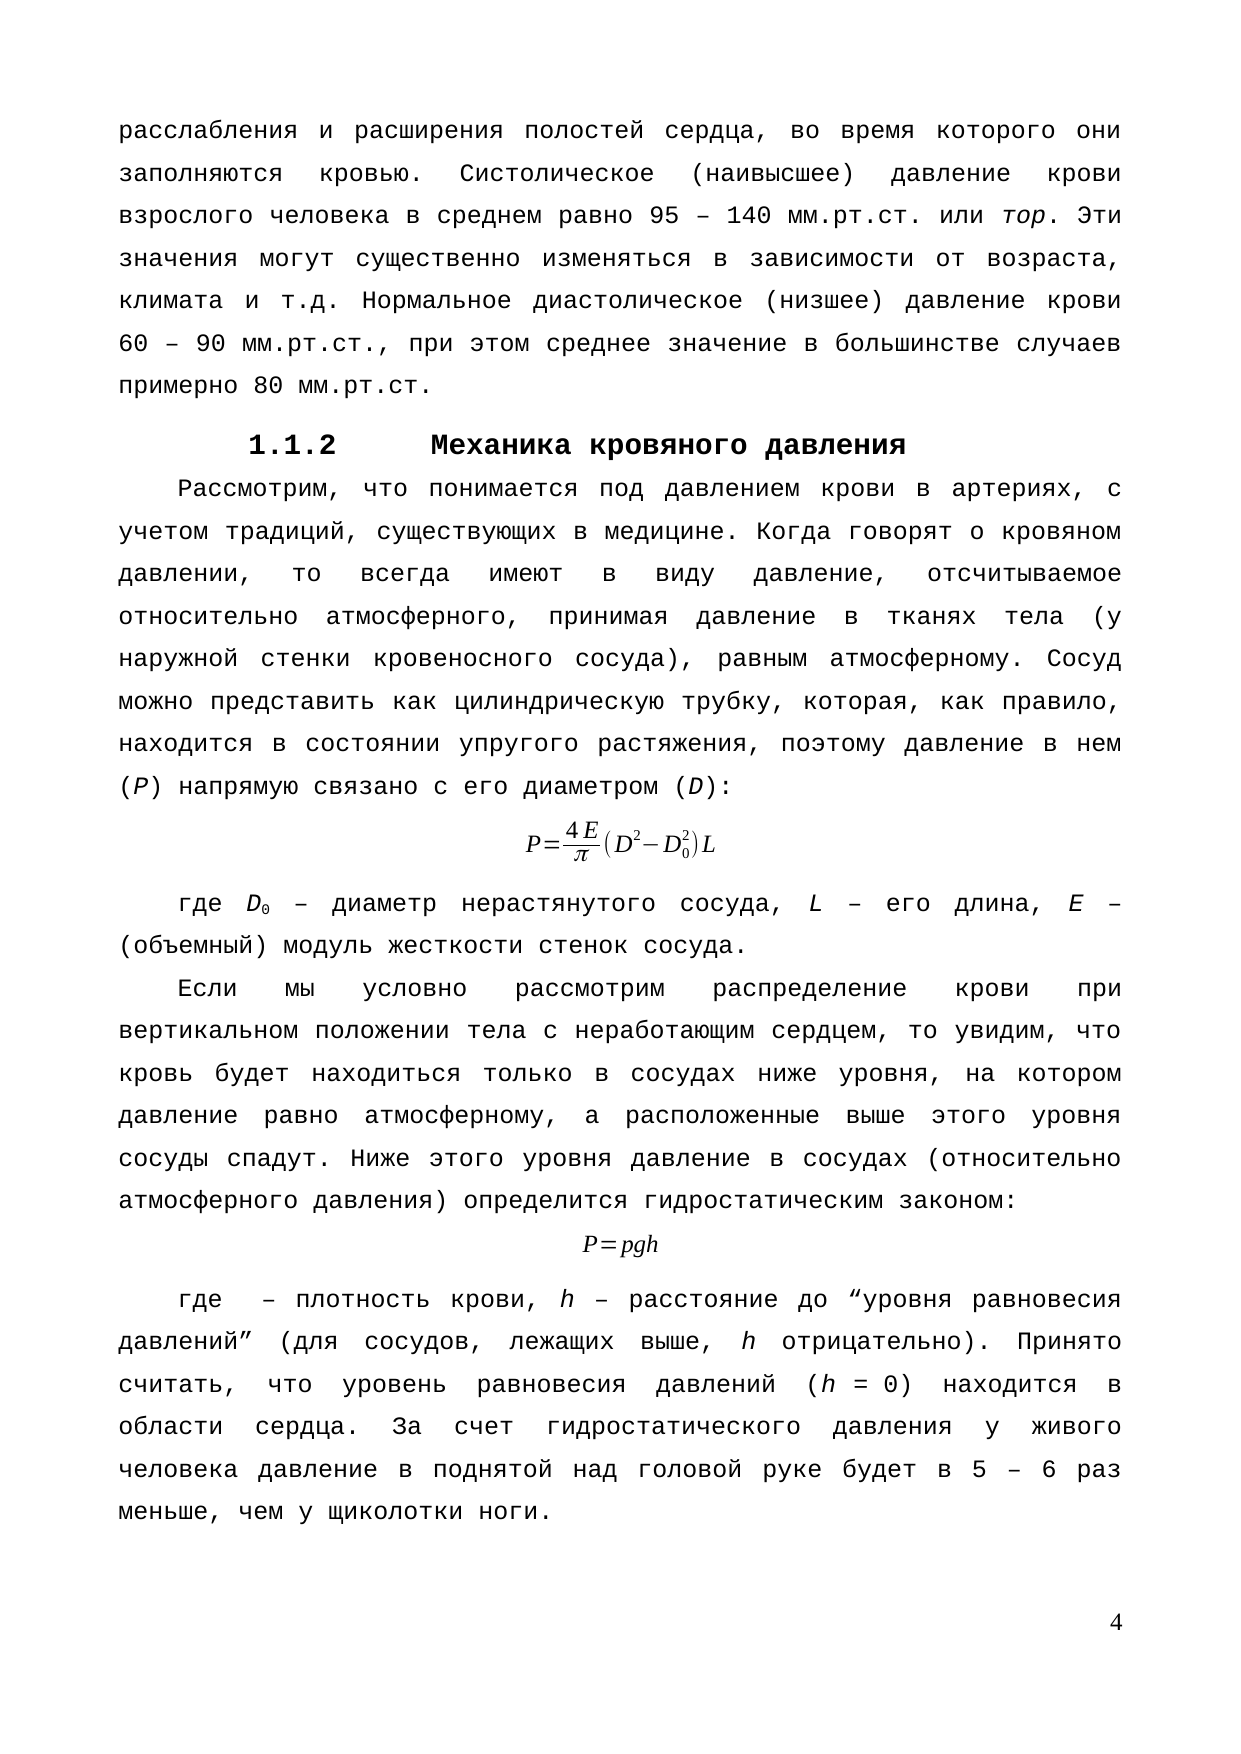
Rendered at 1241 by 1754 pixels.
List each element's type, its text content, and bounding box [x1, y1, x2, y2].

text Рассмотрим, что понимается под давлением крови в артериях, с учетом традиций, существующих в медицине. Когда говорят о кровяном давлении, то всегда имеют в виду давление, отсчитываемое относительно атмосферного, принимая давление в тканях тела (у наружной стенки кровеносного сосуда), равным атмосферному. Сосуд можно представить как цилиндрическую трубку, которая, как правило, находится в состоянии упругого растяжения, поэтому давление в нем (P) напрямую связано с его диаметром (D): [118, 476, 1122, 802]
text расслабления и расширения полостей сердца, во время которого они заполняются кровью. Систолическое (наивысшее) давление крови взрослого человека в среднем равно 95 – 140 мм.рт.ст. или тор. Эти значения могут существенно изменяться в зависимости от возраста, климата и т.д. Нормальное диастолическое (низшее) давление крови 60 – 90 мм.рт.ст., при этом среднее значение в большинстве случаев примерно 80 мм.рт.ст. [118, 118, 1122, 401]
text где D0 – диаметр нерастянутого сосуда, L – его длина, E – (объемный) модуль жесткости стенок сосуда. [118, 890, 1122, 961]
subtitle Механика кровяного давления [231, 430, 1122, 463]
text где – плотность крови, h – расстояние до “уровня равновесия давлений” (для сосудов, лежащих выше, h отрицательно). Принято считать, что уровень равновесия давлений (h = 0) находится в области сердца. За счет гидростатического давления у живого человека давление в поднятой над головой руке будет в 5 – 6 раз меньше, чем у щиколотки ноги. [118, 1286, 1122, 1527]
text Если мы условно рассмотрим распределение крови при вертикальном положении тела с неработающим сердцем, то увидим, что кровь будет находиться только в сосудах ниже уровня, на котором давление равно атмосферному, а расположенные выше этого уровня сосуды спадут. Ниже этого уровня давление в сосудах (относительно атмосферного давления) определится гидростатическим законом: [118, 975, 1122, 1216]
